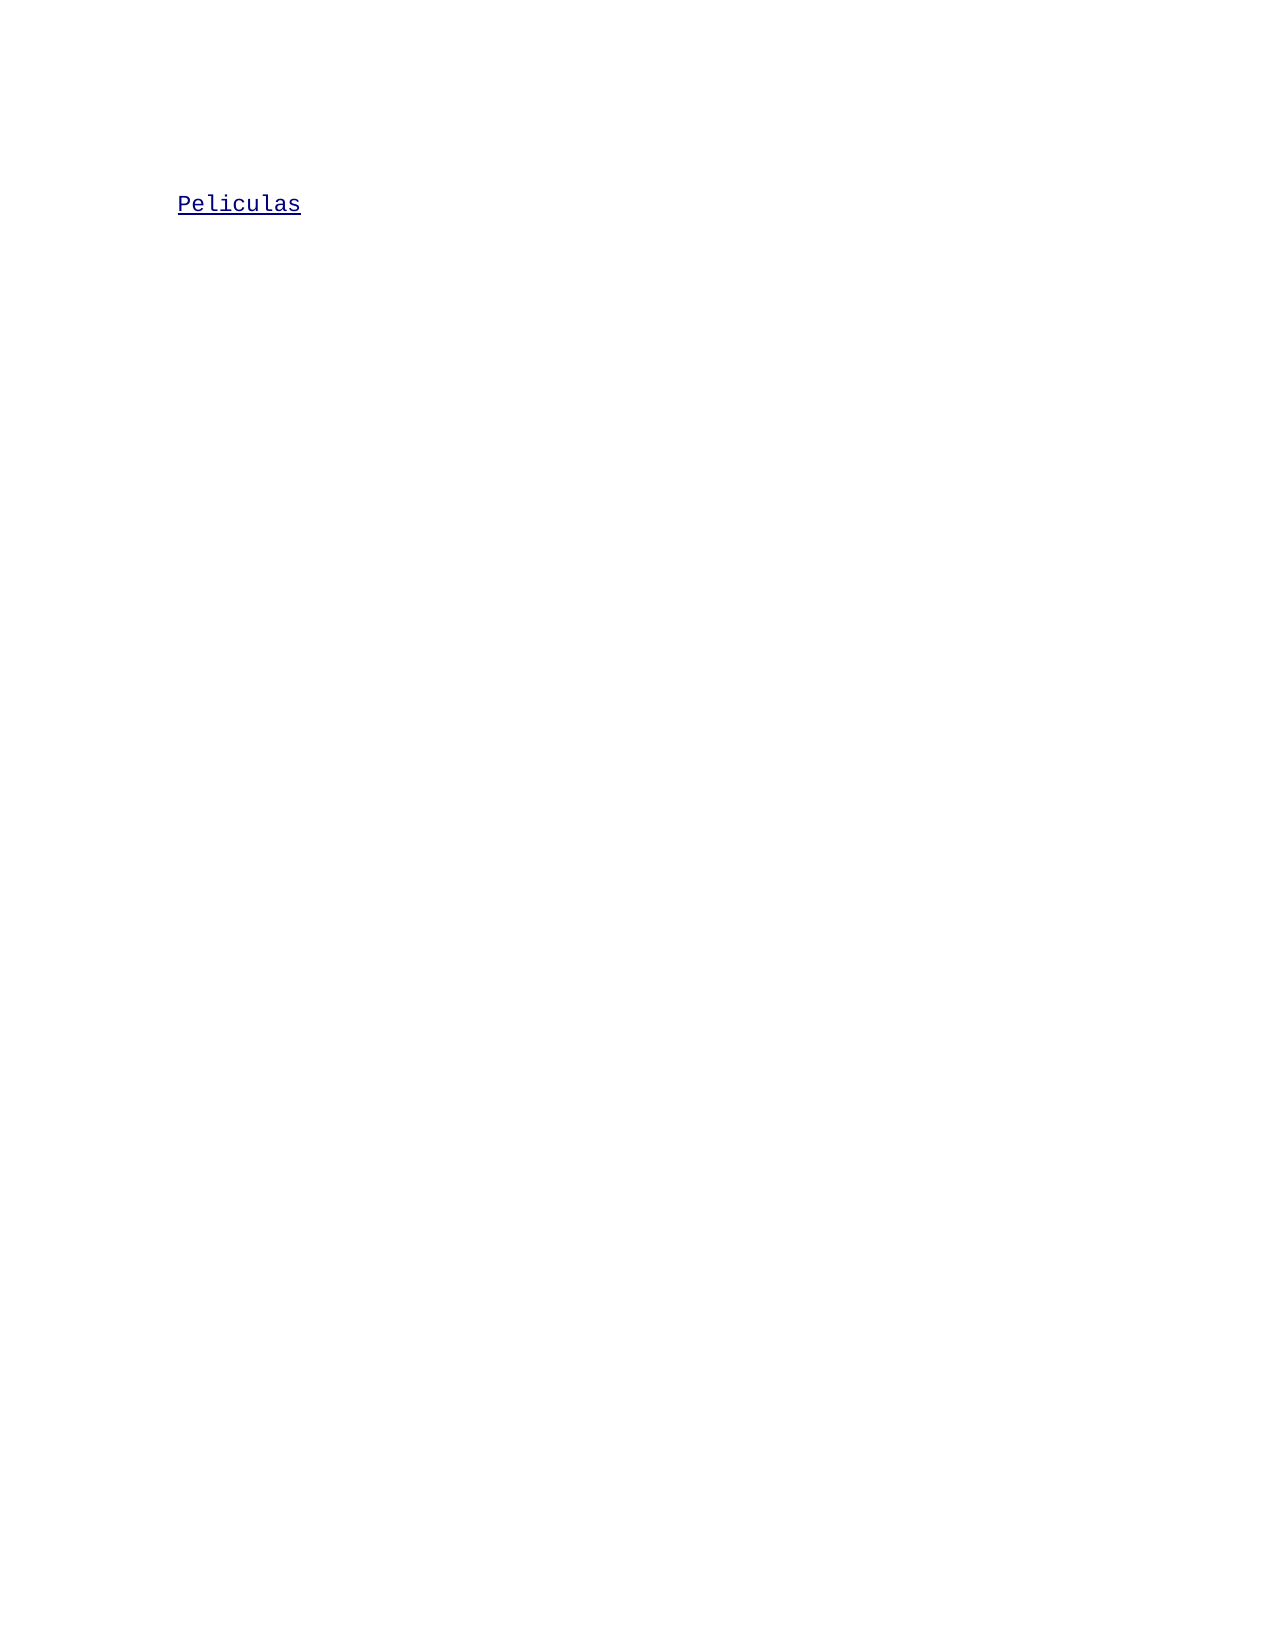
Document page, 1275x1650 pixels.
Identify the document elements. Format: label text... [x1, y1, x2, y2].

text Peliculas [177, 192, 1098, 218]
